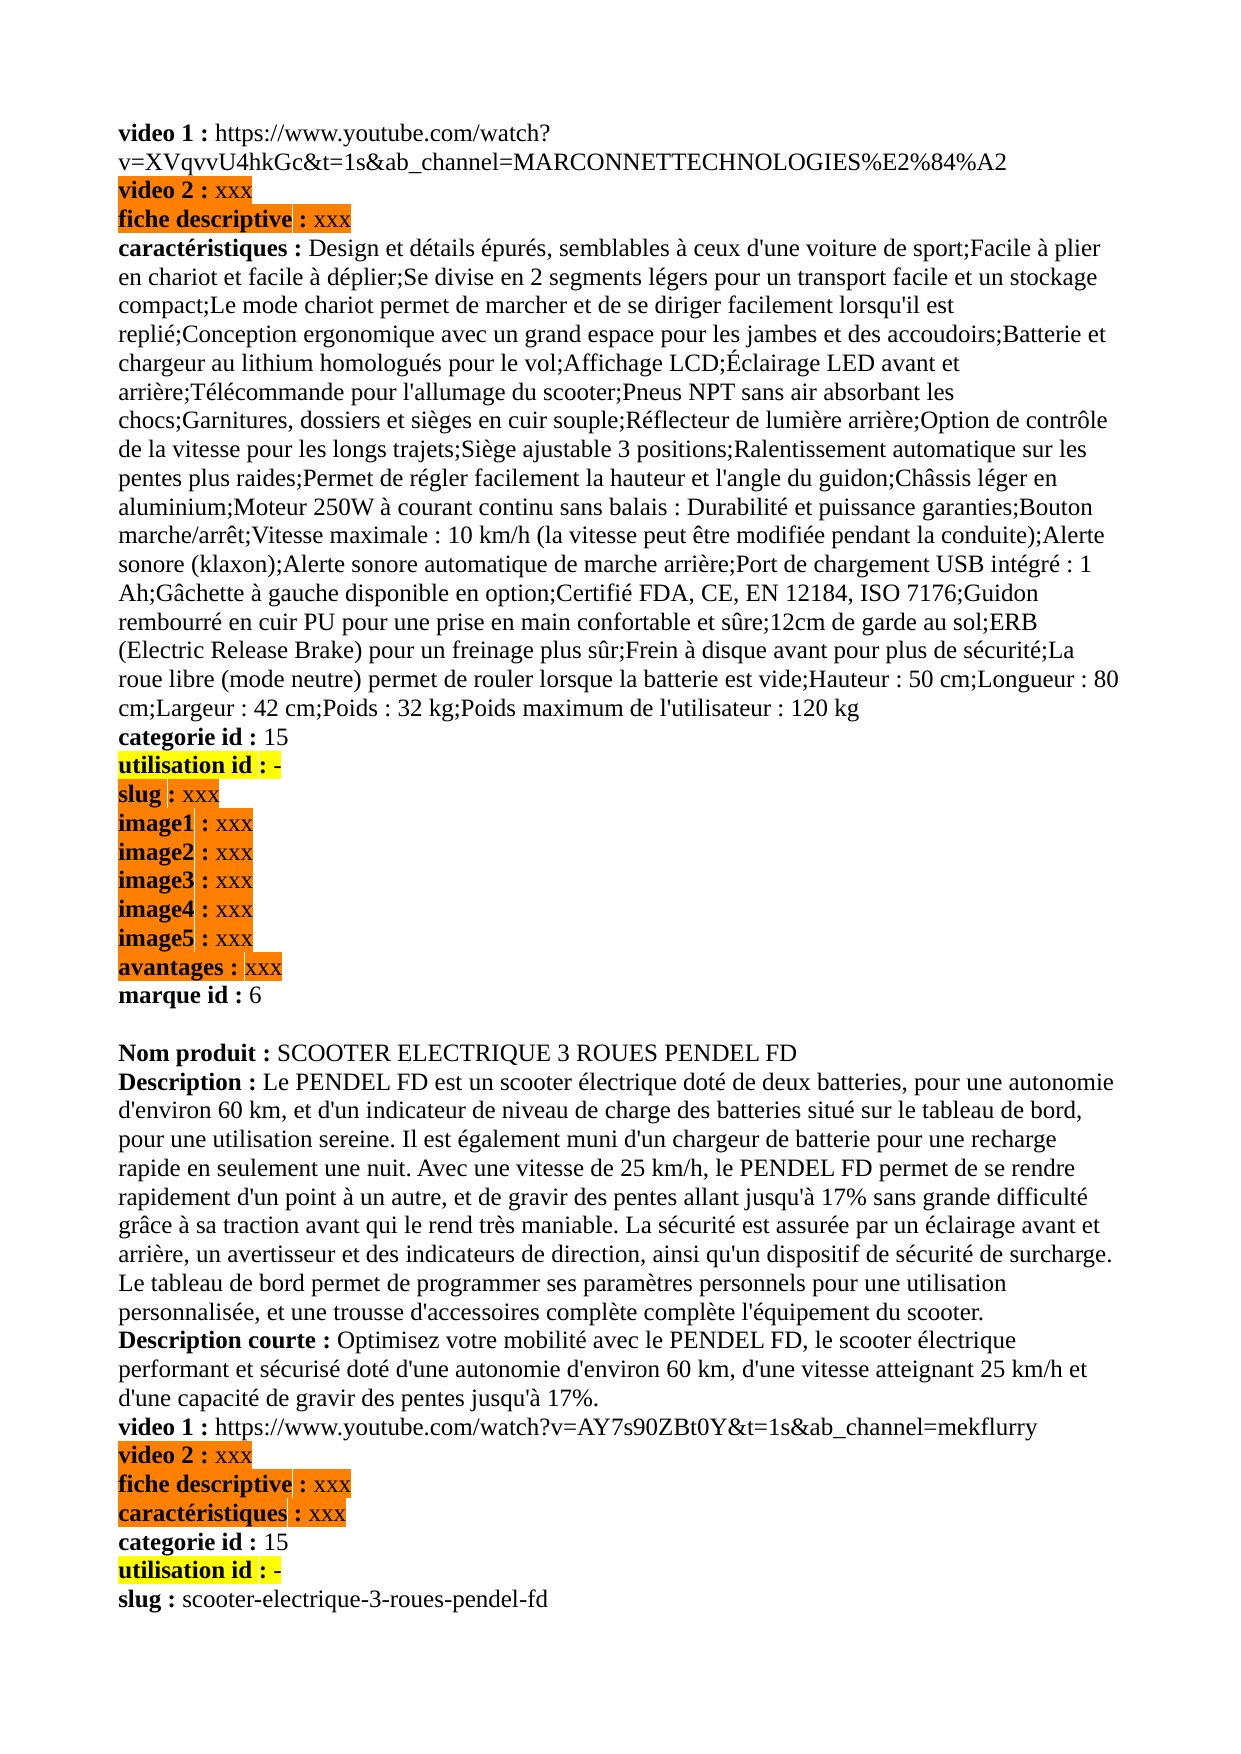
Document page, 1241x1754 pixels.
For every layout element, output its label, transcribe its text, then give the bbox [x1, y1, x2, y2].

text Nom produit : SCOOTER ELECTRIQUE 3 ROUES PENDEL FD [118, 1038, 1122, 1067]
text caractéristiques : xxx [118, 1498, 1122, 1527]
text fiche descriptive : xxx [118, 204, 1122, 233]
text utilisation id : - [118, 751, 1122, 779]
text video 2 : xxx [118, 1441, 1122, 1469]
text image4 : xxx [118, 894, 1122, 923]
text fiche descriptive : xxx [118, 1469, 1122, 1498]
text utilisation id : - [118, 1556, 1122, 1584]
text image3 : xxx [118, 866, 1122, 894]
text image1 : xxx [118, 808, 1122, 837]
text video 1 : https://www.youtube.com/watch?v=XVqvvU4hkGc&t=1s&ab_channel=MARCONNETTECHNOLOGIES%E2%84%A2 [118, 118, 1122, 176]
text image2 : xxx [118, 837, 1122, 866]
text categorie id : 15 [118, 1527, 1122, 1556]
text slug : xxx [118, 779, 1122, 808]
text categorie id : 15 [118, 722, 1122, 751]
text caractéristiques : Design et détails épurés, semblables à ceux d'une voiture de sport;Facile à plier en chariot et facile à déplier;Se divise en 2 segments légers pour un transport facile et un stockage compact;Le mode chariot permet de marcher et de se diriger facilement lorsqu'il est replié;Conception ergonomique avec un grand espace pour les jambes et des accoudoirs;Batterie et chargeur au lithium homologués pour le vol;Affichage LCD;Éclairage LED avant et arrière;Télécommande pour l'allumage du scooter;Pneus NPT sans air absorbant les chocs;Garnitures, dossiers et sièges en cuir souple;Réflecteur de lumière arrière;Option de contrôle de la vitesse pour les longs trajets;Siège ajustable 3 positions;Ralentissement automatique sur les pentes plus raides;Permet de régler facilement la hauteur et l'angle du guidon;Châssis léger en aluminium;Moteur 250W à courant continu sans balais : Durabilité et puissance garanties;Bouton marche/arrêt;Vitesse maximale : 10 km/h (la vitesse peut être modifiée pendant la conduite);Alerte sonore (klaxon);Alerte sonore automatique de marche arrière;Port de chargement USB intégré : 1 Ah;Gâchette à gauche disponible en option;Certifié FDA, CE, EN 12184, ISO 7176;Guidon rembourré en cuir PU pour une prise en main confortable et sûre;12cm de garde au sol;ERB (Electric Release Brake) pour un freinage plus sûr;Frein à disque avant pour plus de sécurité;La roue libre (mode neutre) permet de rouler lorsque la batterie est vide;Hauteur : 50 cm;Longueur : 80 cm;Largeur : 42 cm;Poids : 32 kg;Poids maximum de l'utilisateur : 120 kg [118, 233, 1122, 722]
text video 1 : https://www.youtube.com/watch?v=AY7s90ZBt0Y&t=1s&ab_channel=mekflurry [118, 1412, 1122, 1441]
text marque id : 6 [118, 981, 1122, 1009]
text image5 : xxx [118, 923, 1122, 952]
text slug : scooter-electrique-3-roues-pendel-fd [118, 1584, 1122, 1613]
text Description courte : Optimisez votre mobilité avec le PENDEL FD, le scooter électrique performant et sécurisé doté d'une autonomie d'environ 60 km, d'une vitesse atteignant 25 km/h et d'une capacité de gravir des pentes jusqu'à 17%. [118, 1326, 1122, 1412]
text video 2 : xxx [118, 176, 1122, 204]
text Description : Le PENDEL FD est un scooter électrique doté de deux batteries, pour une autonomie d'environ 60 km, et d'un indicateur de niveau de charge des batteries situé sur le tableau de bord, pour une utilisation sereine. Il est également muni d'un chargeur de batterie pour une recharge rapide en seulement une nuit. Avec une vitesse de 25 km/h, le PENDEL FD permet de se rendre rapidement d'un point à un autre, et de gravir des pentes allant jusqu'à 17% sans grande difficulté grâce à sa traction avant qui le rend très maniable. La sécurité est assurée par un éclairage avant et arrière, un avertisseur et des indicateurs de direction, ainsi qu'un dispositif de sécurité de surcharge. Le tableau de bord permet de programmer ses paramètres personnels pour une utilisation personnalisée, et une trousse d'accessoires complète complète l'équipement du scooter. [118, 1067, 1122, 1326]
text avantages : xxx [118, 952, 1122, 981]
